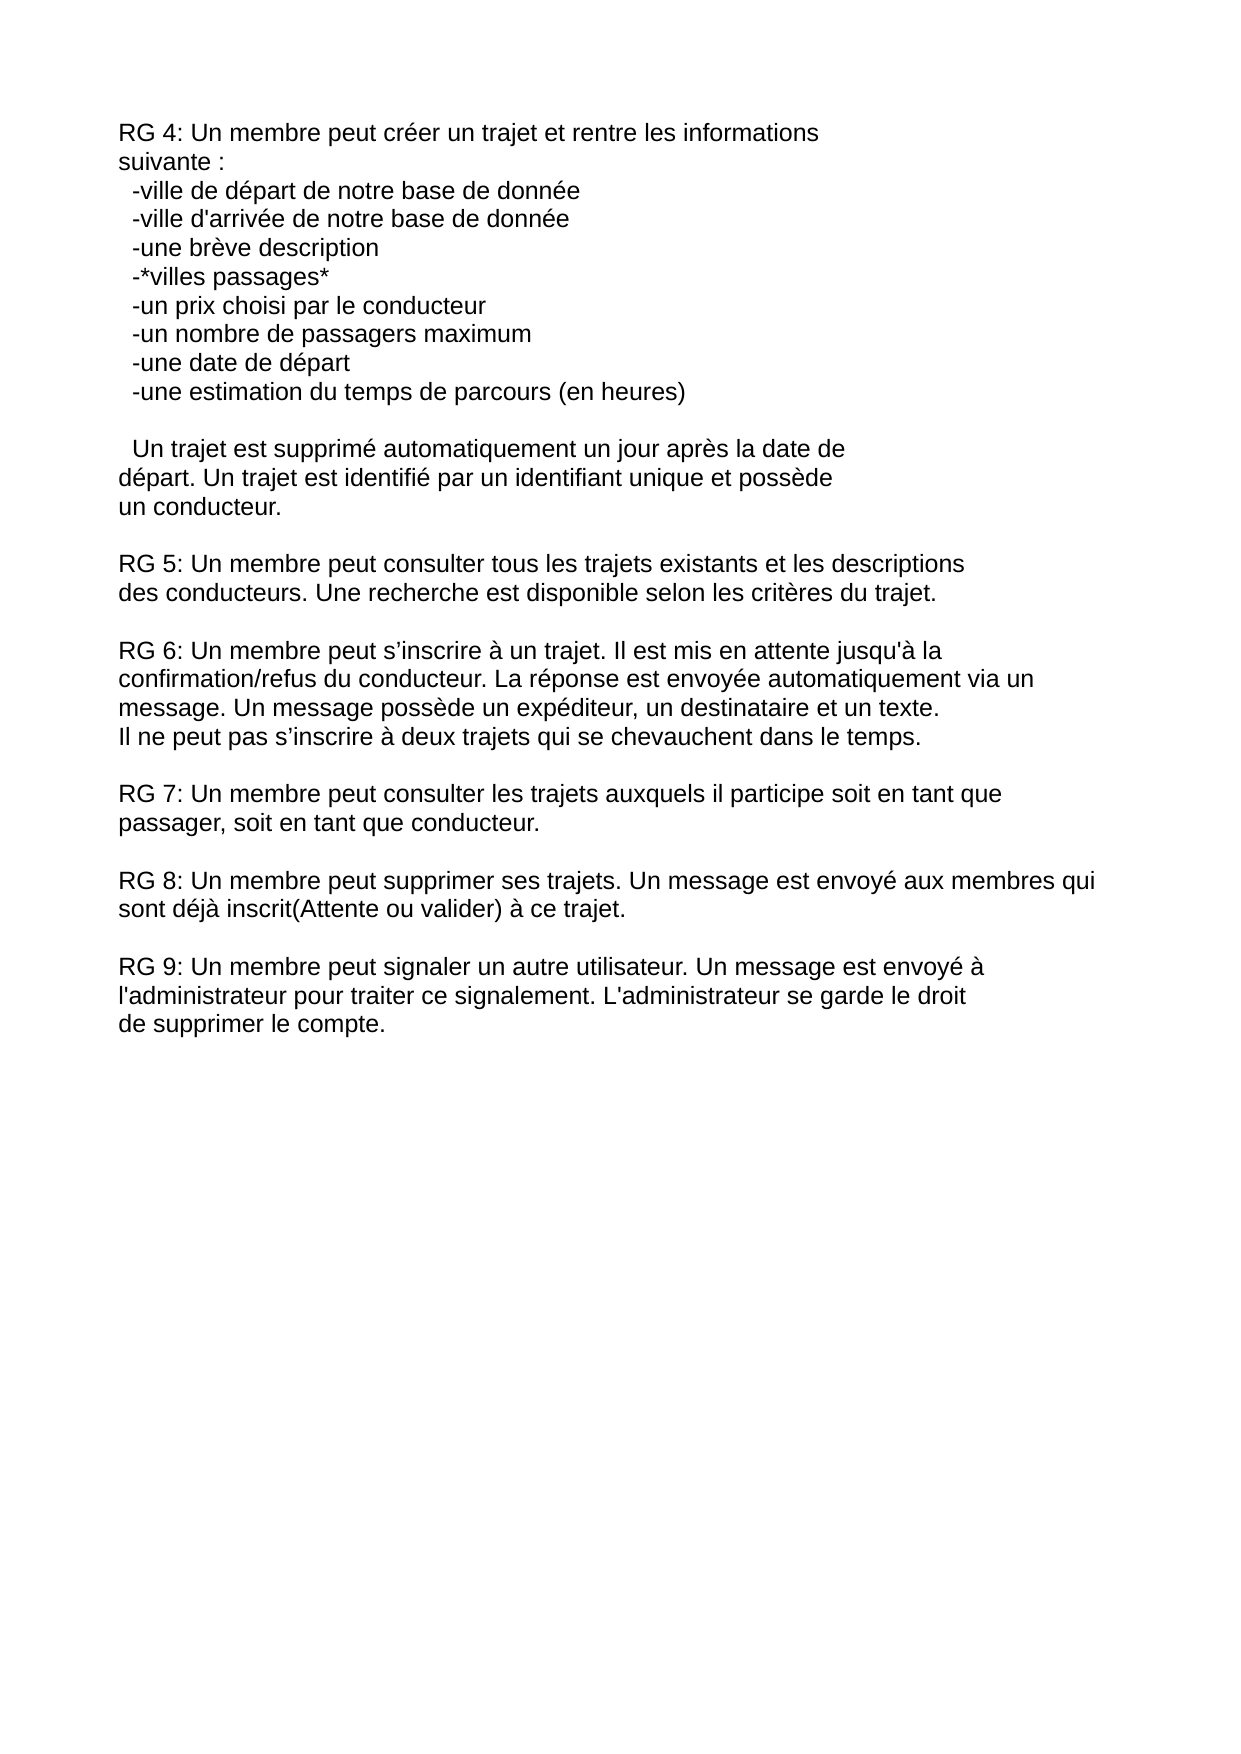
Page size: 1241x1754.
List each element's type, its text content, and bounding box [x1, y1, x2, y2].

text un conducteur. [118, 492, 1122, 521]
text départ. Un trajet est identifié par un identifiant unique et possède [118, 463, 1122, 492]
text RG 8: Un membre peut supprimer ses trajets. Un message est envoyé aux membres qui [118, 866, 1122, 894]
text passager, soit en tant que conducteur. [118, 808, 1122, 837]
text RG 7: Un membre peut consulter les trajets auxquels il participe soit en tant que [118, 779, 1122, 808]
text -ville de départ de notre base de donnée [118, 176, 1122, 204]
text message. Un message possède un expéditeur, un destinataire et un texte. [118, 693, 1122, 722]
text des conducteurs. Une recherche est disponible selon les critères du trajet. [118, 578, 1122, 607]
text -une brève description [118, 233, 1122, 262]
text Un trajet est supprimé automatiquement un jour après la date de [118, 434, 1122, 463]
text -une date de départ [118, 348, 1122, 377]
text RG 4: Un membre peut créer un trajet et rentre les informations [118, 118, 1122, 147]
text suivante : [118, 147, 1122, 176]
text RG 5: Un membre peut consulter tous les trajets existants et les descriptions [118, 549, 1122, 578]
text confirmation/refus du conducteur. La réponse est envoyée automatiquement via un [118, 664, 1122, 693]
text RG 6: Un membre peut s’inscrire à un trajet. Il est mis en attente jusqu'à la [118, 636, 1122, 664]
text l'administrateur pour traiter ce signalement. L'administrateur se garde le droit [118, 981, 1122, 1009]
text -un nombre de passagers maximum [118, 319, 1122, 348]
text -ville d'arrivée de notre base de donnée [118, 204, 1122, 233]
text -un prix choisi par le conducteur [118, 291, 1122, 319]
text -*villes passages* [118, 262, 1122, 291]
text -une estimation du temps de parcours (en heures) [118, 377, 1122, 406]
text RG 9: Un membre peut signaler un autre utilisateur. Un message est envoyé à [118, 952, 1122, 981]
text de supprimer le compte. [118, 1009, 1122, 1038]
text sont déjà inscrit(Attente ou valider) à ce trajet. [118, 894, 1122, 923]
text Il ne peut pas s’inscrire à deux trajets qui se chevauchent dans le temps. [118, 722, 1122, 751]
